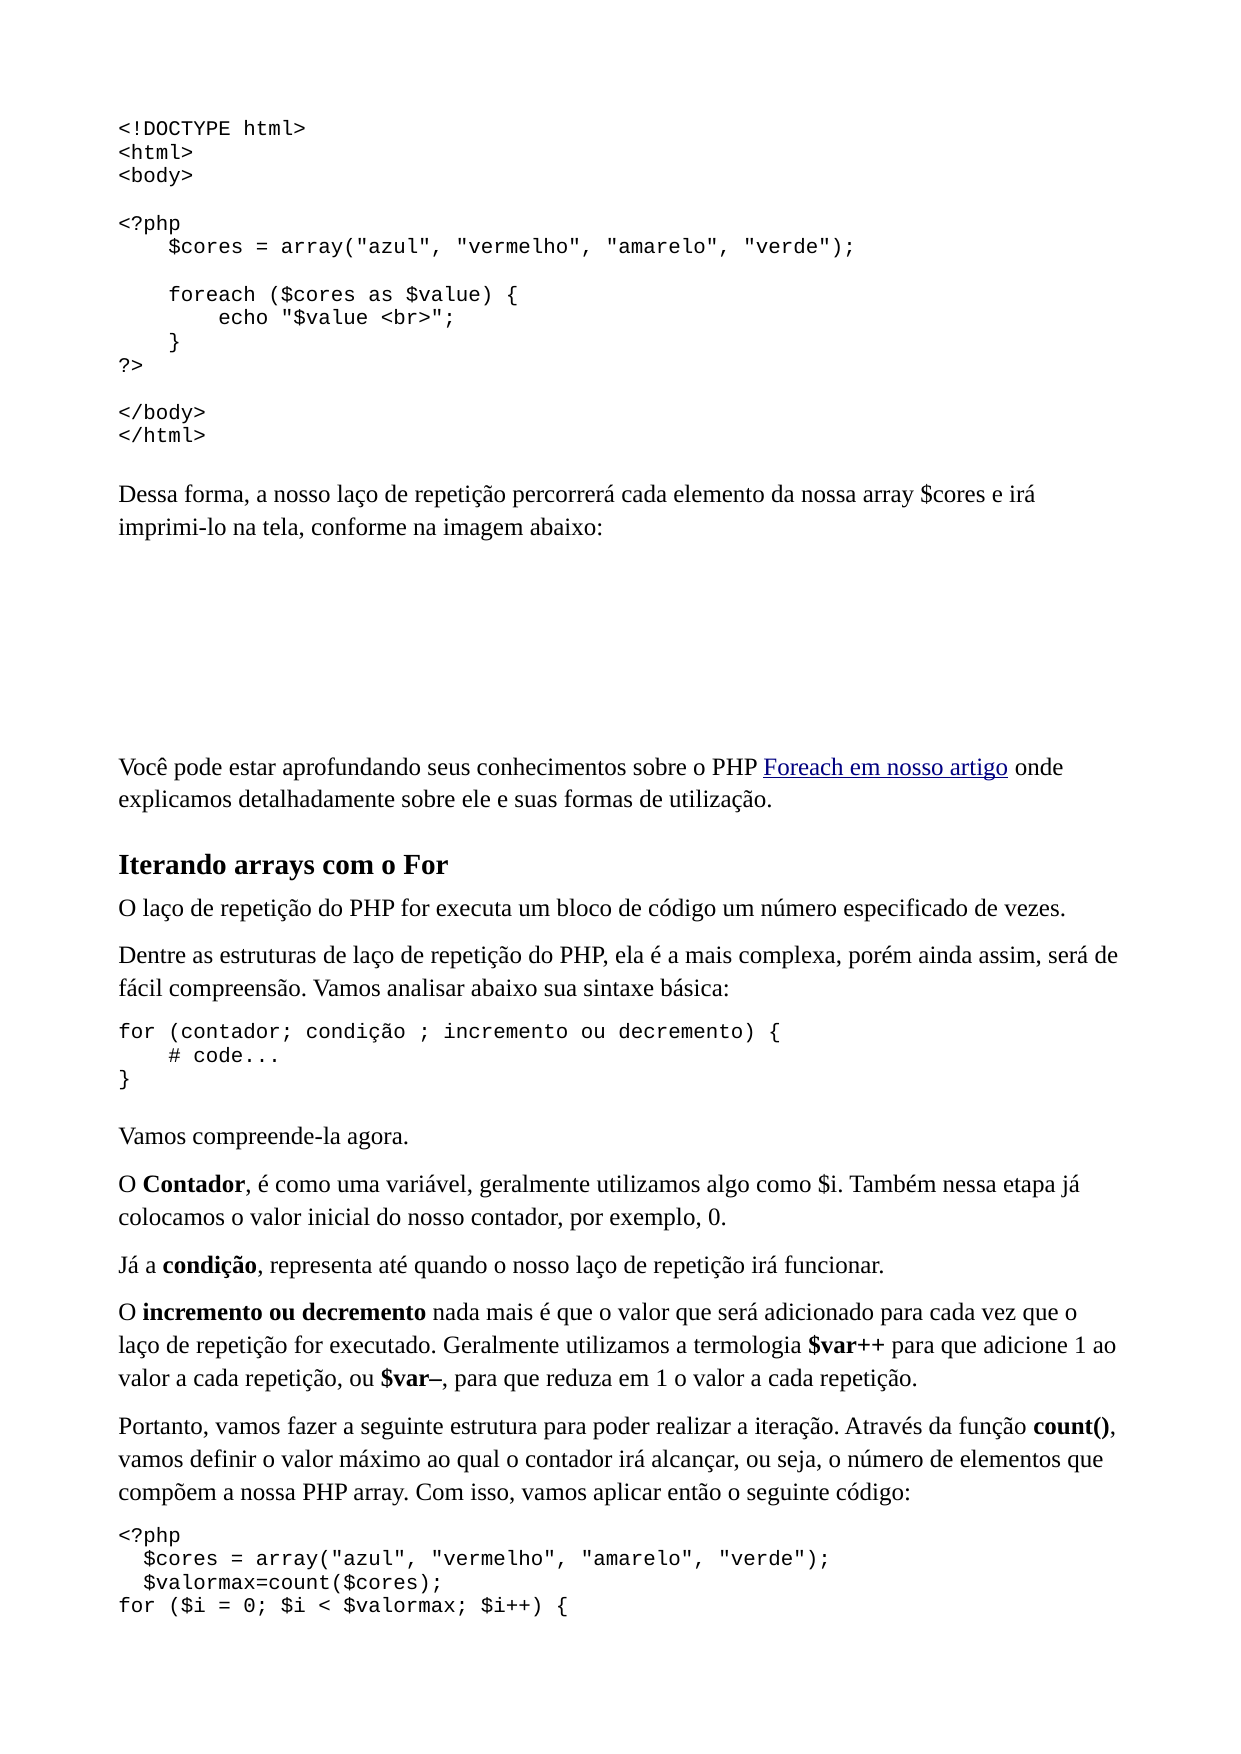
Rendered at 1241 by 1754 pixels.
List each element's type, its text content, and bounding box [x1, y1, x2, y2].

text </body> [118, 402, 1122, 426]
text <?php [118, 213, 1122, 236]
text $cores = array("azul", "vermelho", "amarelo", "verde"); [118, 1548, 1122, 1572]
text $cores = array("azul", "vermelho", "amarelo", "verde"); [118, 236, 1122, 260]
text Já a condição, representa até quando o nosso laço de repetição irá funcionar. [118, 1250, 1122, 1278]
text O Contador, é como uma variável, geralmente utilizamos algo como $i. Também nessa etapa já colocamos o valor inicial do nosso contador, por exemplo, 0. [118, 1169, 1122, 1231]
text <html> [118, 142, 1122, 165]
text Você pode estar aprofundando seus conhecimentos sobre o PHP Foreach em nosso artigo onde explicamos detalhadamente sobre ele e suas formas de utilização. [118, 752, 1122, 813]
text O laço de repetição do PHP for executa um bloco de código um número especificado de vezes. [118, 893, 1122, 922]
text </html> [118, 426, 1122, 449]
text Portanto, vamos fazer a seguinte estrutura para poder realizar a iteração. Através da função count(), vamos definir o valor máximo ao qual o contador irá alcançar, ou seja, o número de elementos que compõem a nossa PHP array. Com isso, vamos aplicar então o seguinte código: [118, 1411, 1122, 1506]
text <body> [118, 165, 1122, 189]
text foreach ($cores as $value) { [118, 284, 1122, 307]
text Vamos compreende-la agora. [118, 1121, 1122, 1150]
subtitle Iterando arrays com o For [118, 847, 1122, 880]
text <?php [118, 1524, 1122, 1548]
text echo "$value <br>"; [118, 307, 1122, 331]
text Dentre as estruturas de laço de repetição do PHP, ela é a mais complexa, porém ainda assim, será de fácil compreensão. Vamos analisar abaixo sua sintaxe básica: [118, 940, 1122, 1002]
text } [118, 1068, 1122, 1092]
text for ($i = 0; $i < $valormax; $i++) { [118, 1596, 1122, 1619]
text # code... [118, 1045, 1122, 1068]
text O incremento ou decremento nada mais é que o valor que será adicionado para cada vez que o laço de repetição for executado. Geralmente utilizamos a termologia $var++ para que adicione 1 ao valor a cada repetição, ou $var–, para que reduza em 1 o valor a cada repetição. [118, 1297, 1122, 1392]
text $valormax=count($cores); [118, 1572, 1122, 1596]
text ?> [118, 354, 1122, 378]
text <!DOCTYPE html> [118, 118, 1122, 142]
text Dessa forma, a nosso laço de repetição percorrerá cada elemento da nossa array $cores e irá imprimi-lo na tela, conforme na imagem abaixo: [118, 479, 1122, 540]
text for (contador; condição ; incremento ou decremento) { [118, 1021, 1122, 1045]
picture [118, 559, 289, 733]
text } [118, 331, 1122, 354]
